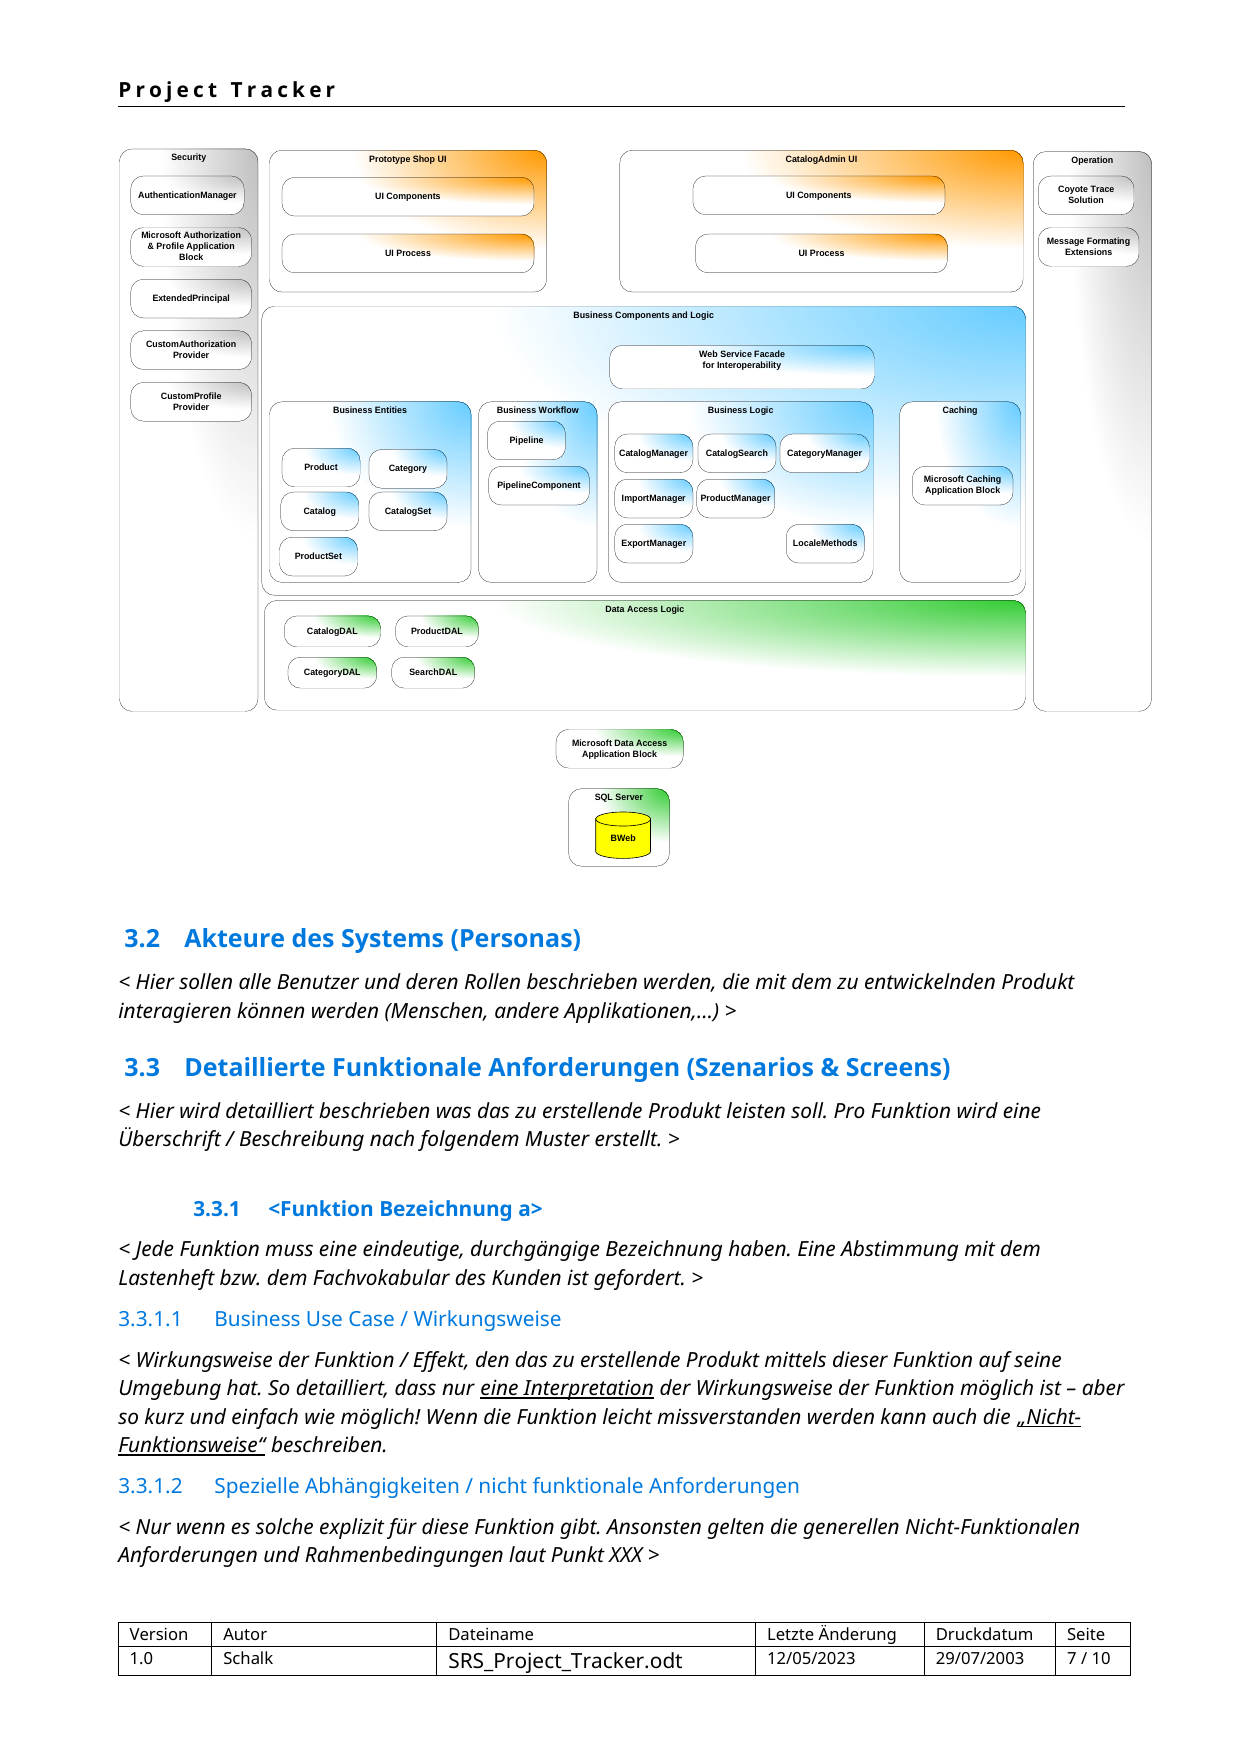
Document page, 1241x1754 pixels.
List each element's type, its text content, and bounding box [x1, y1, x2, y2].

text < Nur wenn es solche explizit für diese Funktion gibt. Ansonsten gelten die generellen Nicht-Funktionalen Anforderungen und Rahmenbedingungen laut Punkt XXX > [118, 1512, 1125, 1569]
subtitle Business Use Case / Wirkungsweise [118, 1304, 1125, 1332]
text < Wirkungsweise der Funktion / Effekt, den das zu erstellende Produkt mittels dieser Funktion auf seine Umgebung hat. So detailliert, dass nur eine Interpretation der Wirkungsweise der Funktion möglich ist – aber so kurz und einfach wie möglich! Wenn die Funktion leicht missverstanden werden kann auch die „Nicht-Funktionsweise“ beschreiben. [118, 1345, 1125, 1459]
subtitle <Funktion Bezeichnung a> [193, 1194, 1125, 1222]
subtitle Spezielle Abhängigkeiten / nicht funktionale Anforderungen [118, 1471, 1125, 1499]
text < Jede Funktion muss eine eindeutige, durchgängige Bezeichnung haben. Eine Abstimmung mit dem Lastenheft bzw. dem Fachvokabular des Kunden ist gefordert. > [118, 1234, 1125, 1291]
subtitle Detaillierte Funktionale Anforderungen (Szenarios & Screens) [124, 1049, 1125, 1083]
text < Hier wird detailliert beschrieben was das zu erstellende Produkt leisten soll. Pro Funktion wird eine Überschrift / Beschreibung nach folgendem Muster erstellt. > [118, 1096, 1125, 1153]
text < Hier sollen alle Benutzer und deren Rollen beschrieben werden, die mit dem zu entwickelnden Produkt interagieren können werden (Menschen, andere Applikationen,…) > [118, 967, 1125, 1024]
subtitle Akteure des Systems (Personas) [124, 921, 1125, 955]
